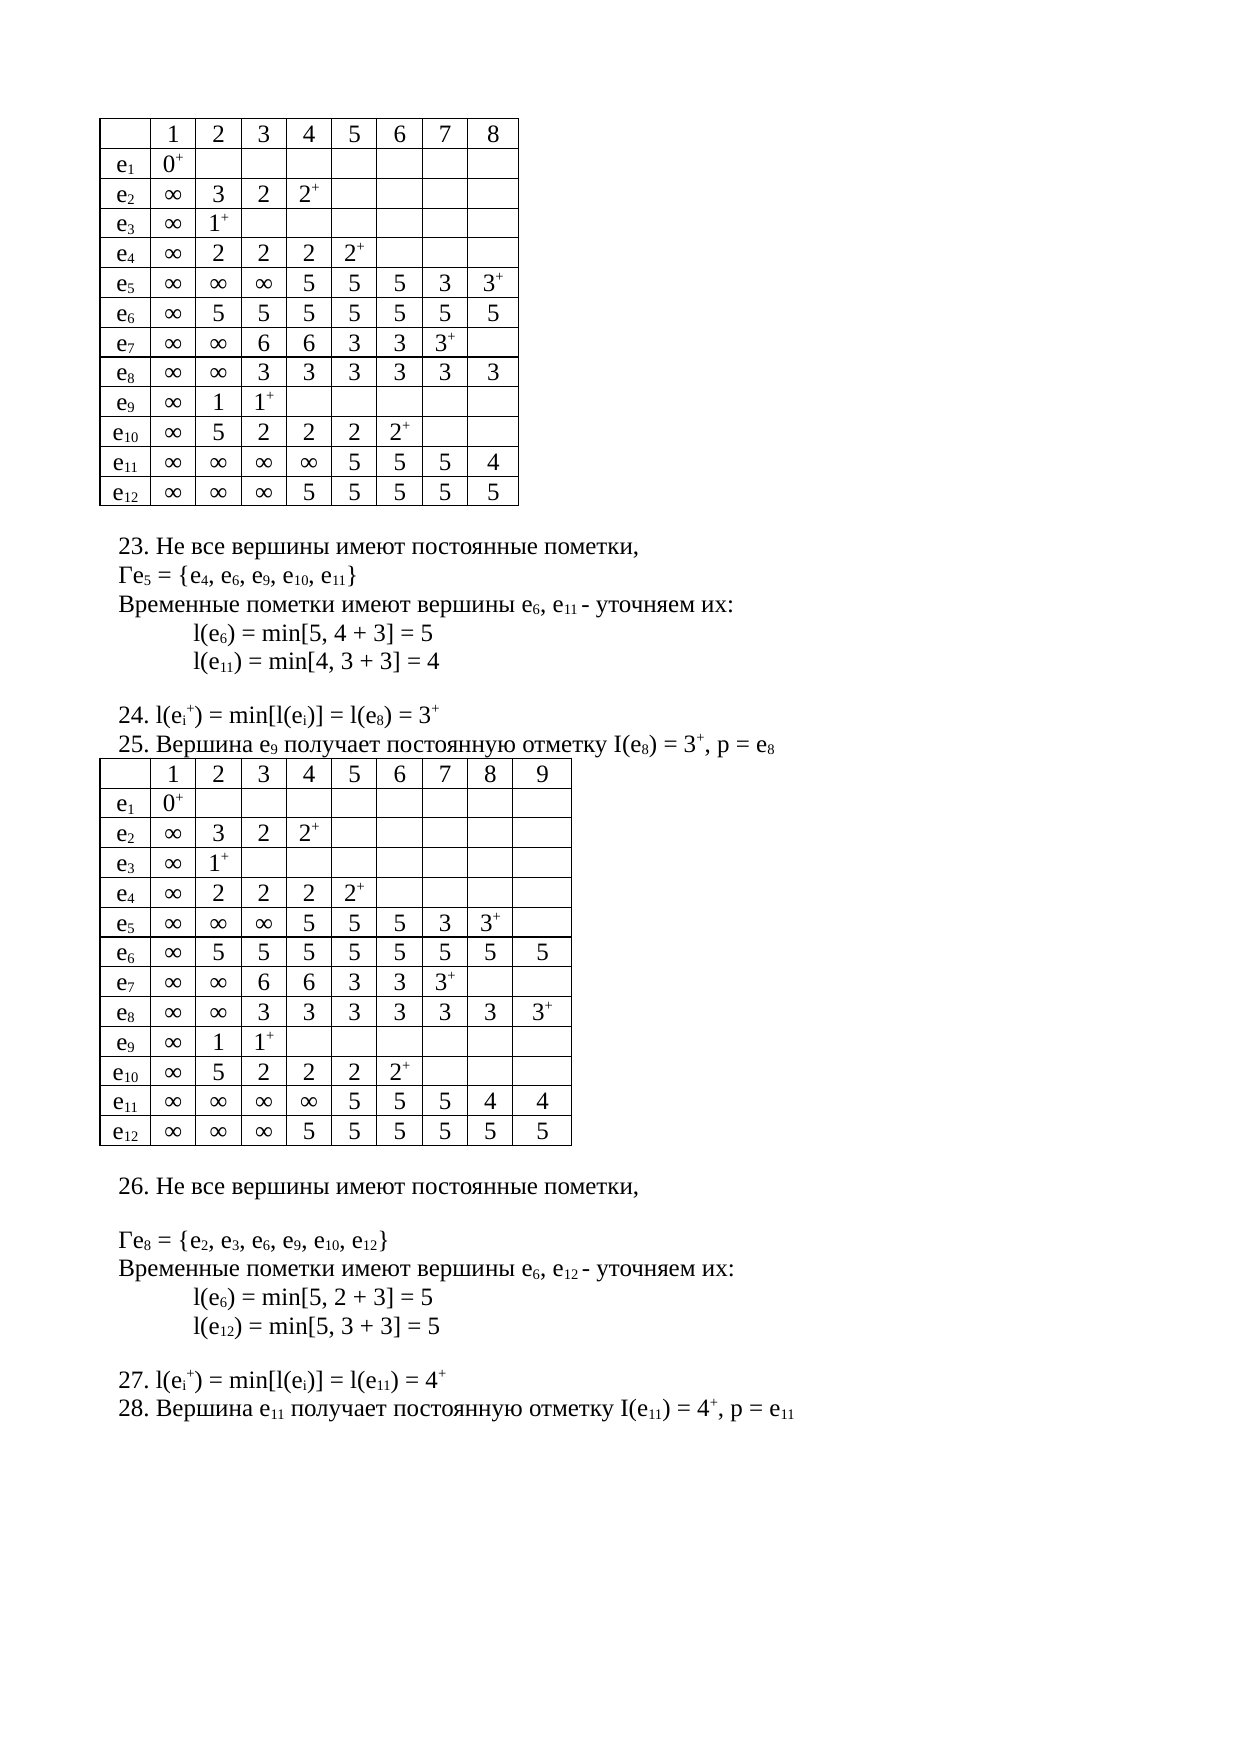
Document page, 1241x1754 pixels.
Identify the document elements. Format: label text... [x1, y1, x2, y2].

table_cell 5 [287, 268, 331, 297]
table_cell ∞ [196, 447, 241, 476]
table_cell 5 [332, 938, 376, 966]
list l(e6) = min[5, 4 + 3] = 5 l(e11) = min[4, 3 + 3] = 4 [193, 618, 1122, 675]
table_cell ∞ [151, 818, 195, 847]
table_cell ∞ [196, 328, 241, 356]
table_cell 5 [377, 1116, 422, 1145]
table_cell 5 [332, 477, 376, 505]
table_cell [332, 1027, 376, 1056]
table_cell 2 [242, 179, 286, 207]
table_cell [332, 209, 376, 237]
table_cell 3 [468, 358, 518, 386]
table_cell 5 [513, 938, 571, 966]
table_cell 5 [377, 908, 422, 936]
table_cell 3+ [513, 997, 571, 1026]
table_cell [423, 1057, 467, 1085]
table_cell [513, 789, 571, 817]
table_cell 2 [332, 1057, 376, 1085]
table_cell [468, 209, 518, 237]
table_cell 5 [287, 298, 331, 327]
table_cell [423, 878, 467, 907]
table_cell 5 [377, 477, 422, 505]
table_cell [287, 1027, 331, 1056]
table_cell 2 [242, 417, 286, 446]
table_cell [423, 179, 467, 207]
table_cell 3+ [468, 268, 518, 297]
table_cell 1+ [196, 848, 241, 877]
table_cell ∞ [196, 967, 241, 996]
table_cell 5 [242, 938, 286, 966]
table_cell [242, 209, 286, 237]
table_cell ∞ [151, 209, 195, 237]
table_cell 5 [377, 1086, 422, 1115]
table_header 6 [377, 759, 422, 787]
table_cell 2 [242, 818, 286, 847]
table_cell ∞ [242, 908, 286, 936]
table_cell 3 [196, 818, 241, 847]
table_cell 1+ [242, 1027, 286, 1056]
table_cell 3 [196, 179, 241, 207]
table_cell 5 [377, 298, 422, 327]
table_cell [513, 878, 571, 907]
table_cell 5 [468, 477, 518, 505]
table_cell [423, 238, 467, 267]
table_cell [468, 1027, 512, 1056]
table_cell 4 [468, 1086, 512, 1115]
table_cell 3 [287, 358, 331, 386]
table_cell 4 [513, 1086, 571, 1115]
table_cell ∞ [151, 878, 195, 907]
text 24. l(ei+) = min[l(ei)] = l(e8) = 3+ [118, 700, 1122, 729]
table_cell ∞ [151, 967, 195, 996]
table_cell [468, 328, 518, 356]
table_header 8 [468, 759, 512, 787]
table_cell [513, 848, 571, 877]
table_header 5 [332, 119, 376, 148]
table_cell 3 [287, 997, 331, 1026]
table_cell ∞ [151, 1057, 195, 1085]
table_header 5 [332, 759, 376, 787]
text Гe8 = {e2, e3, e6, e9, e10, e12} Временные пометки имеют вершины e6, e12 - уточняем их: [118, 1225, 1122, 1282]
table_cell [423, 387, 467, 416]
table_cell 3 [242, 997, 286, 1026]
table_cell 6 [287, 967, 331, 996]
table_cell 3+ [423, 328, 467, 356]
table_cell 2 [332, 417, 376, 446]
table_cell [468, 878, 512, 907]
table_header 3 [242, 759, 286, 787]
table_cell ∞ [287, 447, 331, 476]
table_cell 5 [468, 1116, 512, 1145]
table_cell e3 [101, 848, 150, 877]
table_cell [513, 818, 571, 847]
table_cell ∞ [151, 1086, 195, 1115]
table_cell [287, 209, 331, 237]
table_cell 2+ [332, 238, 376, 267]
table_cell 2+ [377, 417, 422, 446]
table_cell 2 [242, 1057, 286, 1085]
table_cell [242, 848, 286, 877]
table_cell 6 [242, 967, 286, 996]
table_cell e5 [101, 268, 150, 297]
table_cell 3 [423, 908, 467, 936]
table_cell 2+ [377, 1057, 422, 1085]
table_cell 2 [196, 238, 241, 267]
table_cell [423, 818, 467, 847]
table_cell 3 [332, 967, 376, 996]
table_cell [377, 1027, 422, 1056]
text 23. Не все вершины имеют постоянные пометки, Гe5 = {e4, e6, e9, e10, e11} Временные пометки имеют вершины e6, е11 - уточняем их: [118, 531, 1122, 618]
table_cell [513, 908, 571, 936]
table_cell 2 [196, 878, 241, 907]
table_cell 5 [196, 938, 241, 966]
table_cell 6 [287, 328, 331, 356]
table_header 2 [196, 759, 241, 787]
table_header 7 [423, 119, 467, 148]
table_cell 0+ [151, 149, 195, 178]
table_cell 5 [332, 298, 376, 327]
table_cell 5 [423, 1086, 467, 1115]
table_cell 5 [423, 447, 467, 476]
table_cell e12 [101, 477, 150, 505]
table_cell 5 [377, 268, 422, 297]
table_cell ∞ [196, 268, 241, 297]
table_cell 1 [196, 387, 241, 416]
table_header 1 [151, 119, 195, 148]
table_cell 4 [468, 447, 518, 476]
table_cell e4 [101, 238, 150, 267]
table_cell e7 [101, 328, 150, 356]
table_cell e2 [101, 818, 150, 847]
table_cell [242, 149, 286, 178]
table_cell e4 [101, 878, 150, 907]
table_cell e6 [101, 298, 150, 327]
table_header 3 [242, 119, 286, 148]
table_cell e3 [101, 209, 150, 237]
table_cell e10 [101, 417, 150, 446]
table_cell ∞ [151, 417, 195, 446]
text 27. l(ei+) = min[l(ei)] = l(e11) = 4+ [118, 1365, 1122, 1393]
table_cell 3 [423, 358, 467, 386]
table_cell 3 [242, 358, 286, 386]
table_cell [287, 848, 331, 877]
table_cell 2 [242, 878, 286, 907]
table_cell e7 [101, 967, 150, 996]
table_cell 5 [196, 1057, 241, 1085]
table_cell ∞ [151, 938, 195, 966]
table_header 6 [377, 119, 422, 148]
table_cell 3 [377, 997, 422, 1026]
table_cell [468, 179, 518, 207]
table_cell 2 [287, 1057, 331, 1085]
table_cell ∞ [151, 477, 195, 505]
table_cell e2 [101, 179, 150, 207]
table_cell [287, 387, 331, 416]
table_cell e5 [101, 908, 150, 936]
table_cell [377, 209, 422, 237]
table_cell [423, 149, 467, 178]
table_cell e9 [101, 1027, 150, 1056]
table_cell 6 [242, 328, 286, 356]
table_cell 1 [196, 1027, 241, 1056]
table_cell [423, 209, 467, 237]
table_cell ∞ [196, 358, 241, 386]
table_cell 2 [287, 238, 331, 267]
table_cell ∞ [242, 447, 286, 476]
table_cell [468, 848, 512, 877]
table_cell 3 [377, 328, 422, 356]
table_cell e6 [101, 938, 150, 966]
table_cell [513, 1057, 571, 1085]
table_cell e10 [101, 1057, 150, 1085]
table_cell ∞ [196, 908, 241, 936]
table_cell [332, 789, 376, 817]
table_cell 3 [468, 997, 512, 1026]
table_header [101, 759, 150, 787]
table_header 2 [196, 119, 241, 148]
table_cell [377, 387, 422, 416]
table_cell 5 [377, 447, 422, 476]
table_cell [332, 387, 376, 416]
table_cell 5 [196, 298, 241, 327]
table_cell 3 [332, 328, 376, 356]
table_cell 1+ [242, 387, 286, 416]
table_cell [287, 789, 331, 817]
table_cell [287, 149, 331, 178]
table_cell [513, 1027, 571, 1056]
table_cell ∞ [196, 1116, 241, 1145]
table_cell e11 [101, 447, 150, 476]
table_cell 3 [377, 358, 422, 386]
table_cell 5 [332, 268, 376, 297]
table_cell 2 [287, 878, 331, 907]
table_cell [242, 789, 286, 817]
table_cell 5 [196, 417, 241, 446]
table_header 9 [513, 759, 571, 787]
table_cell 2 [242, 238, 286, 267]
table_cell ∞ [151, 908, 195, 936]
table_cell 3 [332, 997, 376, 1026]
table_cell [423, 417, 467, 446]
table_cell ∞ [151, 268, 195, 297]
table_header 4 [287, 119, 331, 148]
table_cell [423, 1027, 467, 1056]
table_cell 5 [423, 1116, 467, 1145]
table_cell e1 [101, 149, 150, 178]
table_cell ∞ [242, 477, 286, 505]
table_cell [468, 967, 512, 996]
table_cell 3+ [468, 908, 512, 936]
table_cell [377, 179, 422, 207]
text 25. Вершина e9 получает постоянную отметку I(e8) = 3+, p = e8 [118, 729, 1122, 758]
table_cell [513, 967, 571, 996]
table_cell [196, 149, 241, 178]
table_cell [332, 848, 376, 877]
table_cell ∞ [242, 268, 286, 297]
table_cell 2 [287, 417, 331, 446]
text 28. Вершина e11 получает постоянную отметку I(e11) = 4+, p = e11 [118, 1393, 1122, 1422]
table_cell [468, 818, 512, 847]
table_cell ∞ [151, 387, 195, 416]
table_cell 3 [423, 997, 467, 1026]
table_cell 5 [332, 1086, 376, 1115]
table_cell ∞ [151, 358, 195, 386]
table_cell 5 [423, 938, 467, 966]
table_cell ∞ [242, 1086, 286, 1115]
table_cell ∞ [242, 1116, 286, 1145]
table_cell [377, 149, 422, 178]
table_header 4 [287, 759, 331, 787]
table_cell ∞ [151, 328, 195, 356]
table_header [101, 119, 150, 148]
table_cell [377, 878, 422, 907]
table_cell [196, 789, 241, 817]
table_cell 5 [242, 298, 286, 327]
table_cell [468, 789, 512, 817]
table_cell [423, 848, 467, 877]
table_cell 5 [423, 477, 467, 505]
table_cell e12 [101, 1116, 150, 1145]
table_cell ∞ [196, 1086, 241, 1115]
table_cell ∞ [151, 298, 195, 327]
table_cell [332, 179, 376, 207]
table_cell [377, 789, 422, 817]
table_cell ∞ [151, 1116, 195, 1145]
table_cell 5 [332, 1116, 376, 1145]
table_cell 5 [377, 938, 422, 966]
table_cell ∞ [151, 447, 195, 476]
table_cell ∞ [151, 179, 195, 207]
table_cell [468, 1057, 512, 1085]
table_cell 3 [377, 967, 422, 996]
list l(e12) = min[5, 3 + 3] = 5 [193, 1311, 1122, 1340]
table_cell [377, 238, 422, 267]
table_cell 3+ [423, 967, 467, 996]
table_cell [332, 818, 376, 847]
table_cell 5 [287, 477, 331, 505]
table_cell 2+ [287, 818, 331, 847]
table_cell 5 [332, 447, 376, 476]
table_cell [468, 417, 518, 446]
table_cell 5 [287, 908, 331, 936]
table_cell 5 [468, 938, 512, 966]
list l(e6) = min[5, 2 + 3] = 5 [193, 1282, 1122, 1311]
table_cell e8 [101, 358, 150, 386]
table_cell 5 [287, 938, 331, 966]
table_cell 3 [423, 268, 467, 297]
table_cell e11 [101, 1086, 150, 1115]
table_cell 2+ [287, 179, 331, 207]
table_cell e9 [101, 387, 150, 416]
table_cell [468, 387, 518, 416]
table_cell 3 [332, 358, 376, 386]
table_header 7 [423, 759, 467, 787]
table_cell 5 [468, 298, 518, 327]
table_cell [468, 149, 518, 178]
table_cell e8 [101, 997, 150, 1026]
table_cell ∞ [287, 1086, 331, 1115]
table_cell [377, 848, 422, 877]
table_cell ∞ [151, 848, 195, 877]
table_cell 5 [513, 1116, 571, 1145]
table_header 8 [468, 119, 518, 148]
table_cell ∞ [151, 997, 195, 1026]
table_cell 1+ [196, 209, 241, 237]
table_cell ∞ [151, 238, 195, 267]
table_cell 0+ [151, 789, 195, 817]
table_cell ∞ [196, 997, 241, 1026]
table_cell e1 [101, 789, 150, 817]
table_cell ∞ [151, 1027, 195, 1056]
table_header 1 [151, 759, 195, 787]
table_cell 2+ [332, 878, 376, 907]
table_cell ∞ [196, 477, 241, 505]
text 26. Не все вершины имеют постоянные пометки, [118, 1171, 1122, 1200]
table_cell [468, 238, 518, 267]
table_cell [332, 149, 376, 178]
table_cell 5 [423, 298, 467, 327]
table_cell 5 [287, 1116, 331, 1145]
table_cell [377, 818, 422, 847]
table_cell 5 [332, 908, 376, 936]
table_cell [423, 789, 467, 817]
